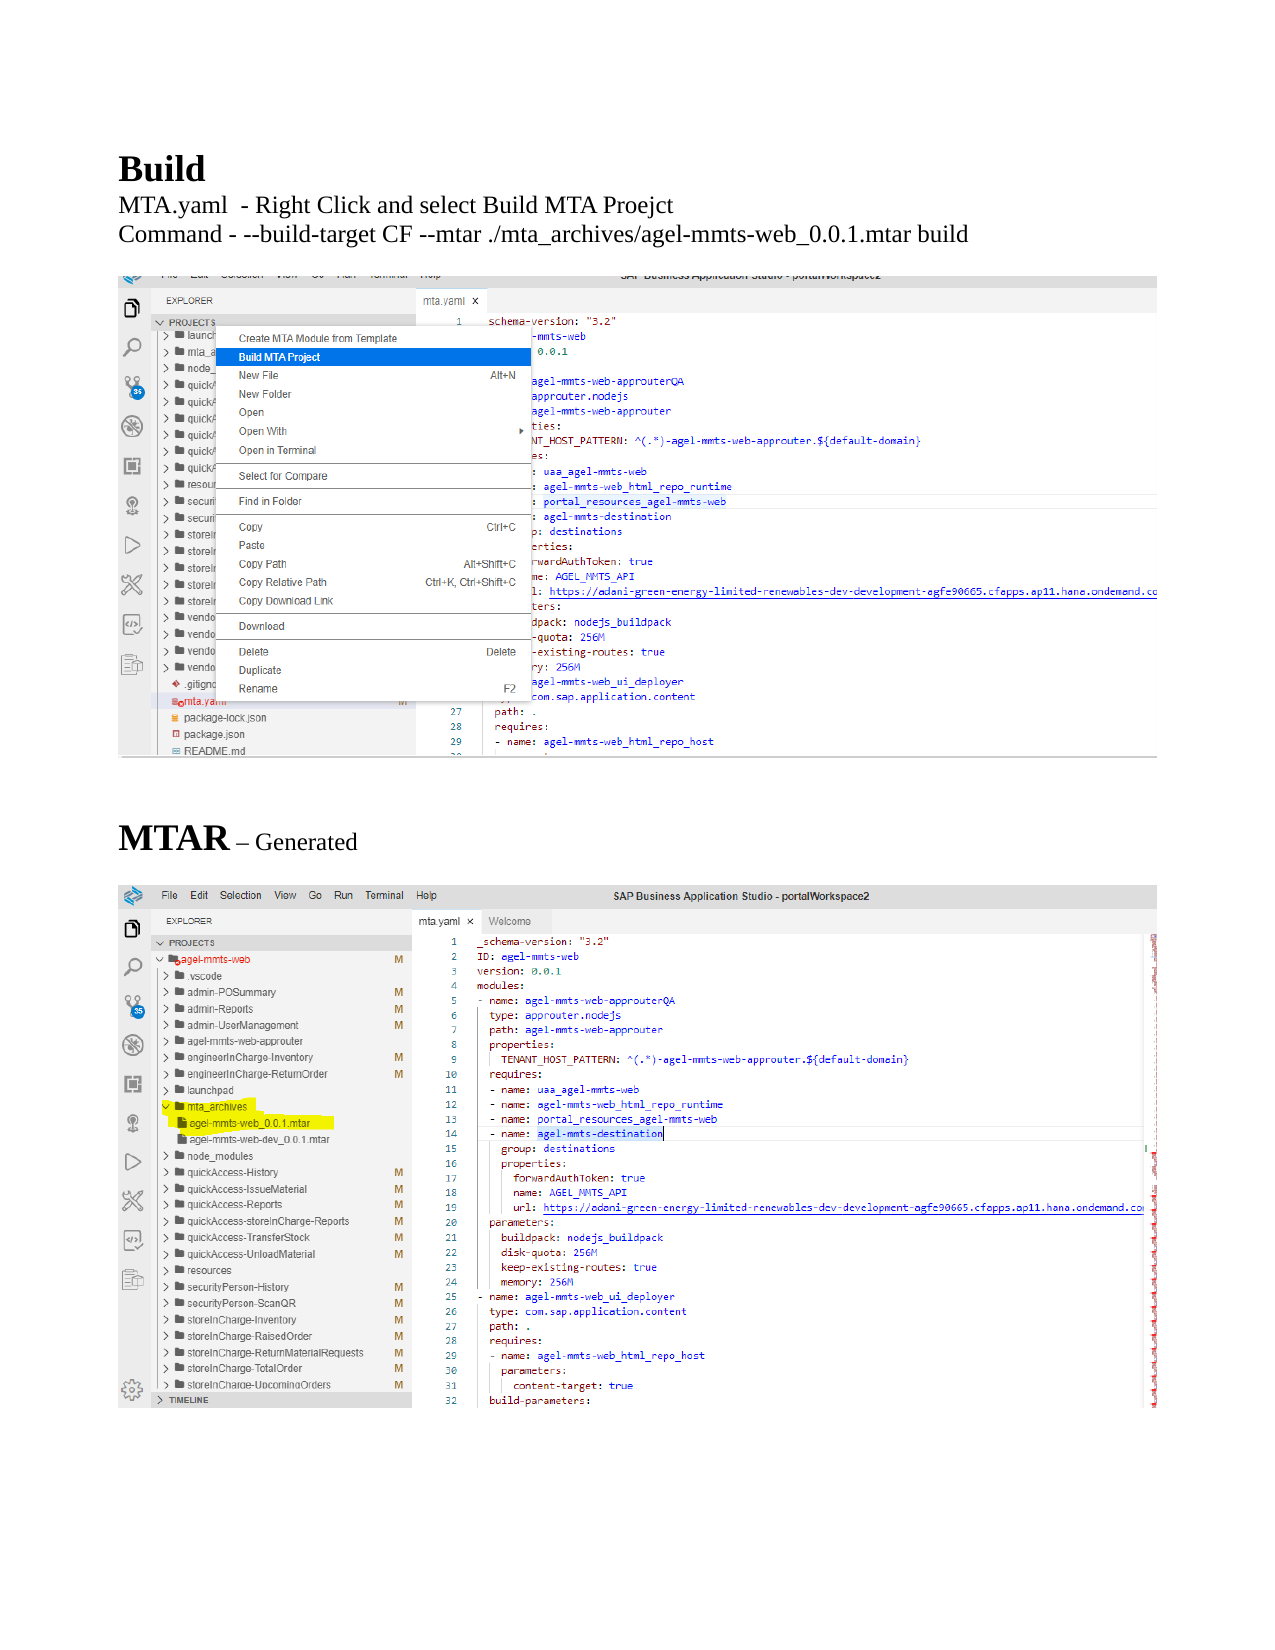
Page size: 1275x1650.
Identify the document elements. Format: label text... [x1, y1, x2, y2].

text Command - --build-target CF --mtar ./mta_archives/agel-mmts-web_0.0.1.mtar build [118, 219, 1157, 247]
picture [118, 276, 1157, 758]
text MTA.yaml - Right Click and select Build MTA Proejct [118, 190, 1157, 219]
text Build [118, 147, 1157, 190]
picture [118, 885, 1157, 1408]
text MTAR – Generated [118, 815, 1157, 858]
